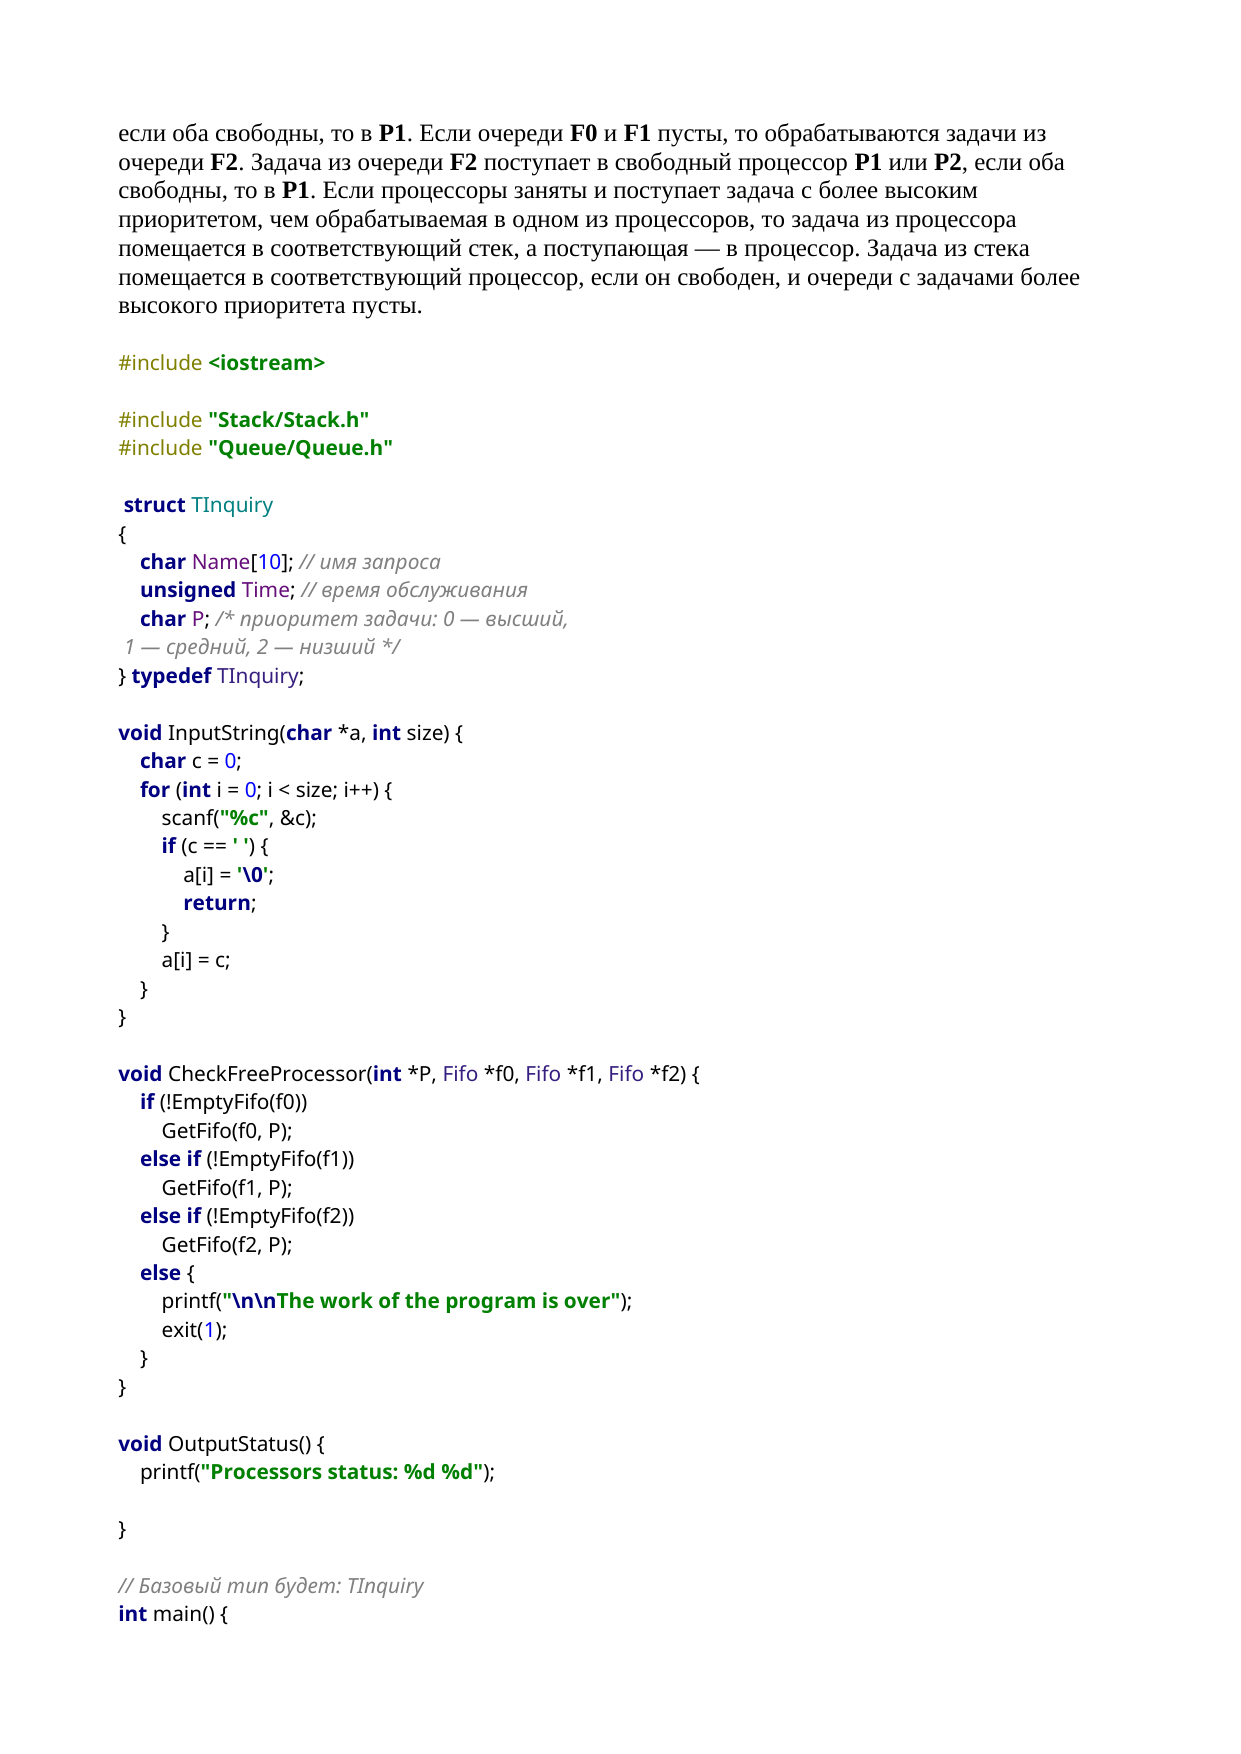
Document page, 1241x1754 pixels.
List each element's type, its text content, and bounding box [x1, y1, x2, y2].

text #include <iostream> #include "Stack/Stack.h" #include "Queue/Queue.h" struct TInquiry { char Name[10]; // имя запроса unsigned Time; // время обслуживания char P; /* приоритет задачи: 0 — высший, 1 — средний, 2 — низший */ } typedef TInquiry; void InputString(char *a, int size) { char c = 0; for (int i = 0; i < size; i++) { scanf("%c", &c); if (c == ' ') { a[i] = '\0'; return; } a[i] = c; } } void CheckFreeProcessor(int *P, Fifo *f0, Fifo *f1, Fifo *f2) { if (!EmptyFifo(f0)) GetFifo(f0, P); else if (!EmptyFifo(f1)) GetFifo(f1, P); else if (!EmptyFifo(f2)) GetFifo(f2, P); else { printf("\n\nThe work of the program is over"); exit(1); } } void OutputStatus() { printf("Processors status: %d %d"); } // Базовый тип будет: TInquiry int main() { [118, 348, 1122, 1628]
text если оба свободны, то в P1. Если очереди F0 и F1 пусты, то обрабатываются задачи из очереди F2. Задача из очереди F2 поступает в свободный процессор P1 или P2, если оба свободны, то в P1. Если процессоры заняты и поступает задача с более высоким приоритетом, чем обрабатываемая в одном из процессоров, то задача из процессора помещается в соответствующий стек, а поступающая — в процессор. Задача из стека помещается в соответствующий процессор, если он свободен, и очереди с задачами более высокого приоритета пусты. [118, 118, 1122, 319]
